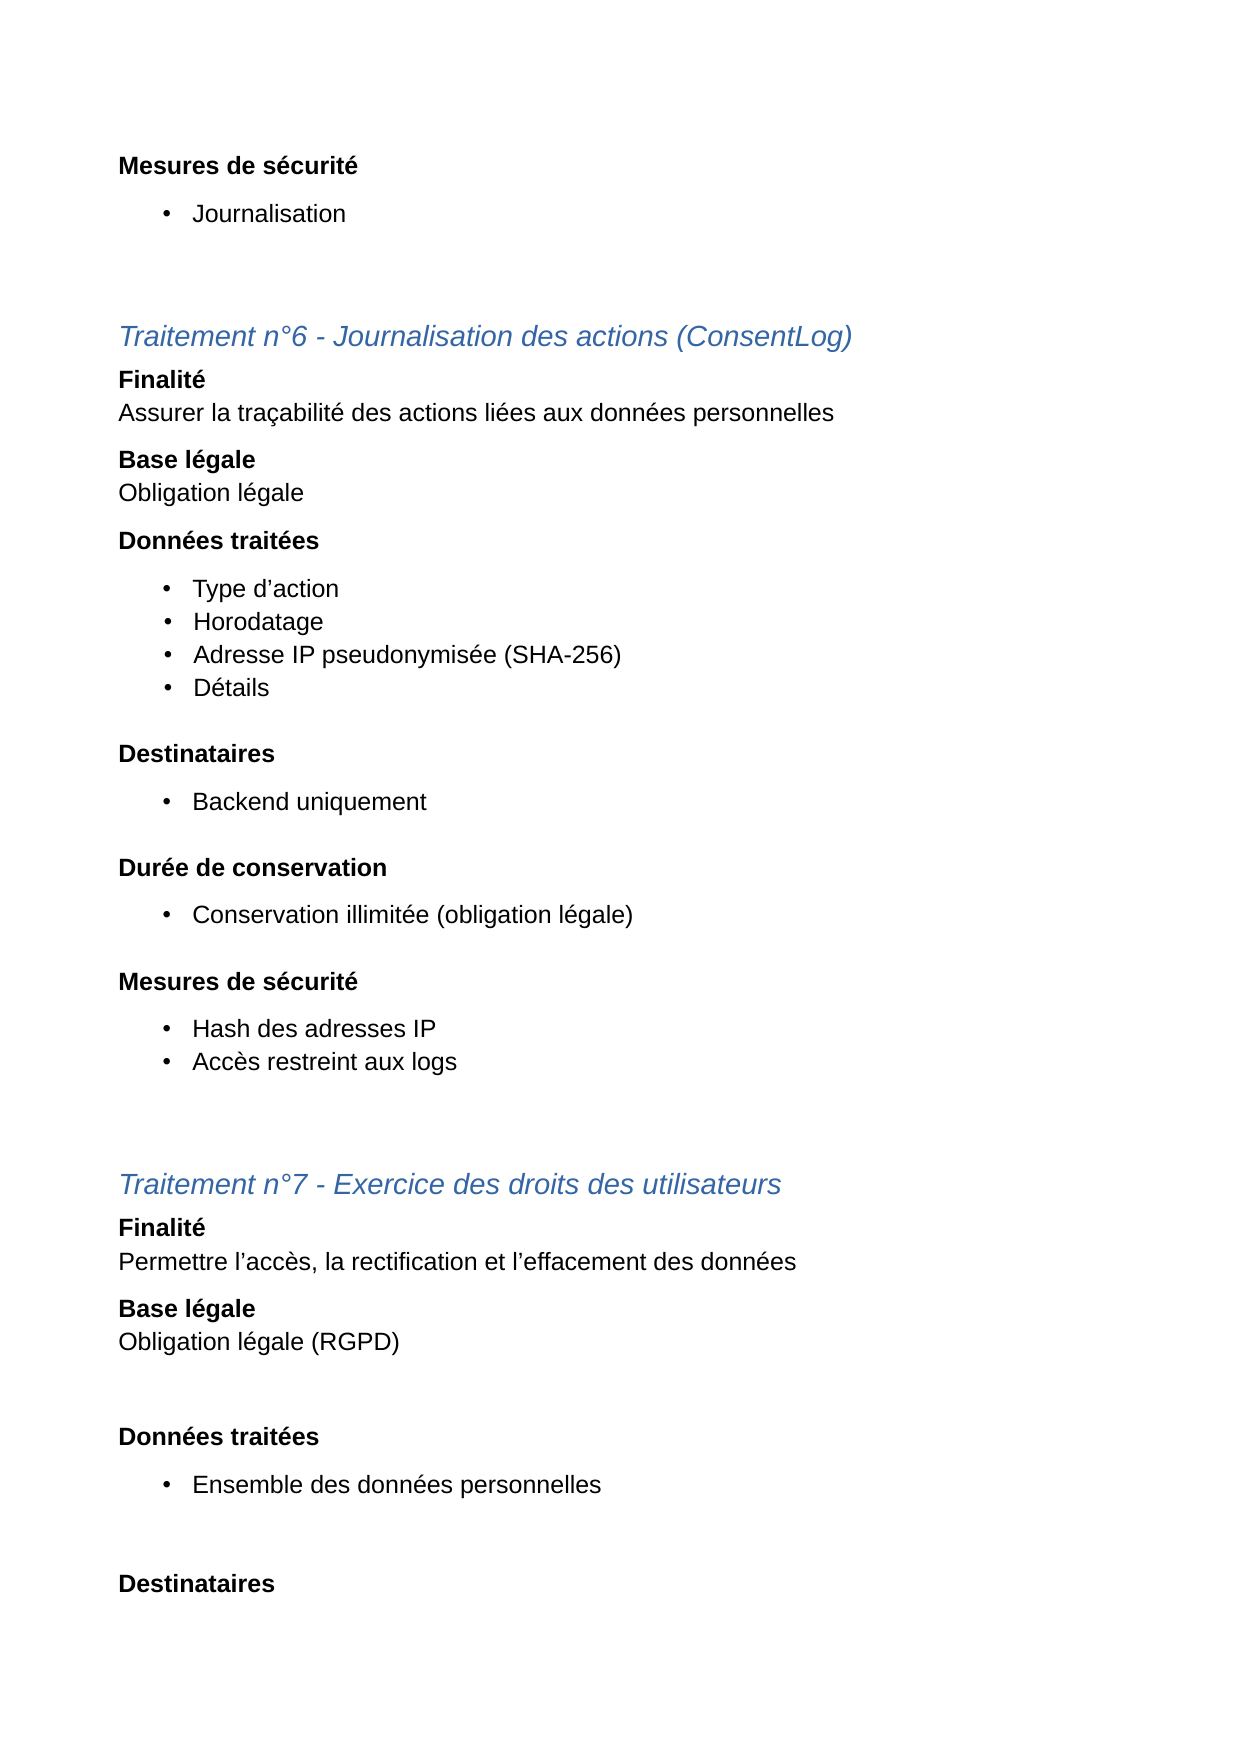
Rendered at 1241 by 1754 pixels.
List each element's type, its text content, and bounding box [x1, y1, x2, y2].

list Accès restreint aux logs [162, 1047, 1122, 1076]
text Destinataires [118, 739, 1122, 768]
list Conservation illimitée (obligation légale) [162, 901, 1122, 929]
list Type d’action [162, 574, 1122, 602]
list Ensemble des données personnelles [162, 1470, 1122, 1499]
text Données traitées [118, 1422, 1122, 1451]
list Adresse IP pseudonymisée (SHA-256) [164, 640, 1122, 669]
text Mesures de sécurité [118, 967, 1122, 995]
text Destinataires [118, 1569, 1122, 1598]
list Backend uniquement [162, 787, 1122, 816]
list Horodatage [164, 607, 1122, 636]
subtitle Traitement n°7 - Exercice des droits des utilisateurs [118, 1167, 1122, 1201]
subtitle Traitement n°6 - Journalisation des actions (ConsentLog) [118, 319, 1122, 352]
text Données traitées [118, 526, 1122, 555]
text Finalité Permettre l’accès, la rectification et l’effacement des données [118, 1213, 1122, 1275]
list Hash des adresses IP [162, 1014, 1122, 1043]
text Durée de conservation [118, 853, 1122, 882]
text Base légale Obligation légale [118, 445, 1122, 507]
list Détails [164, 673, 1122, 702]
text Base légale Obligation légale (RGPD) [118, 1294, 1122, 1356]
list Journalisation [162, 199, 1122, 228]
text Finalité Assurer la traçabilité des actions liées aux données personnelles [118, 365, 1122, 427]
text Mesures de sécurité [118, 151, 1122, 180]
